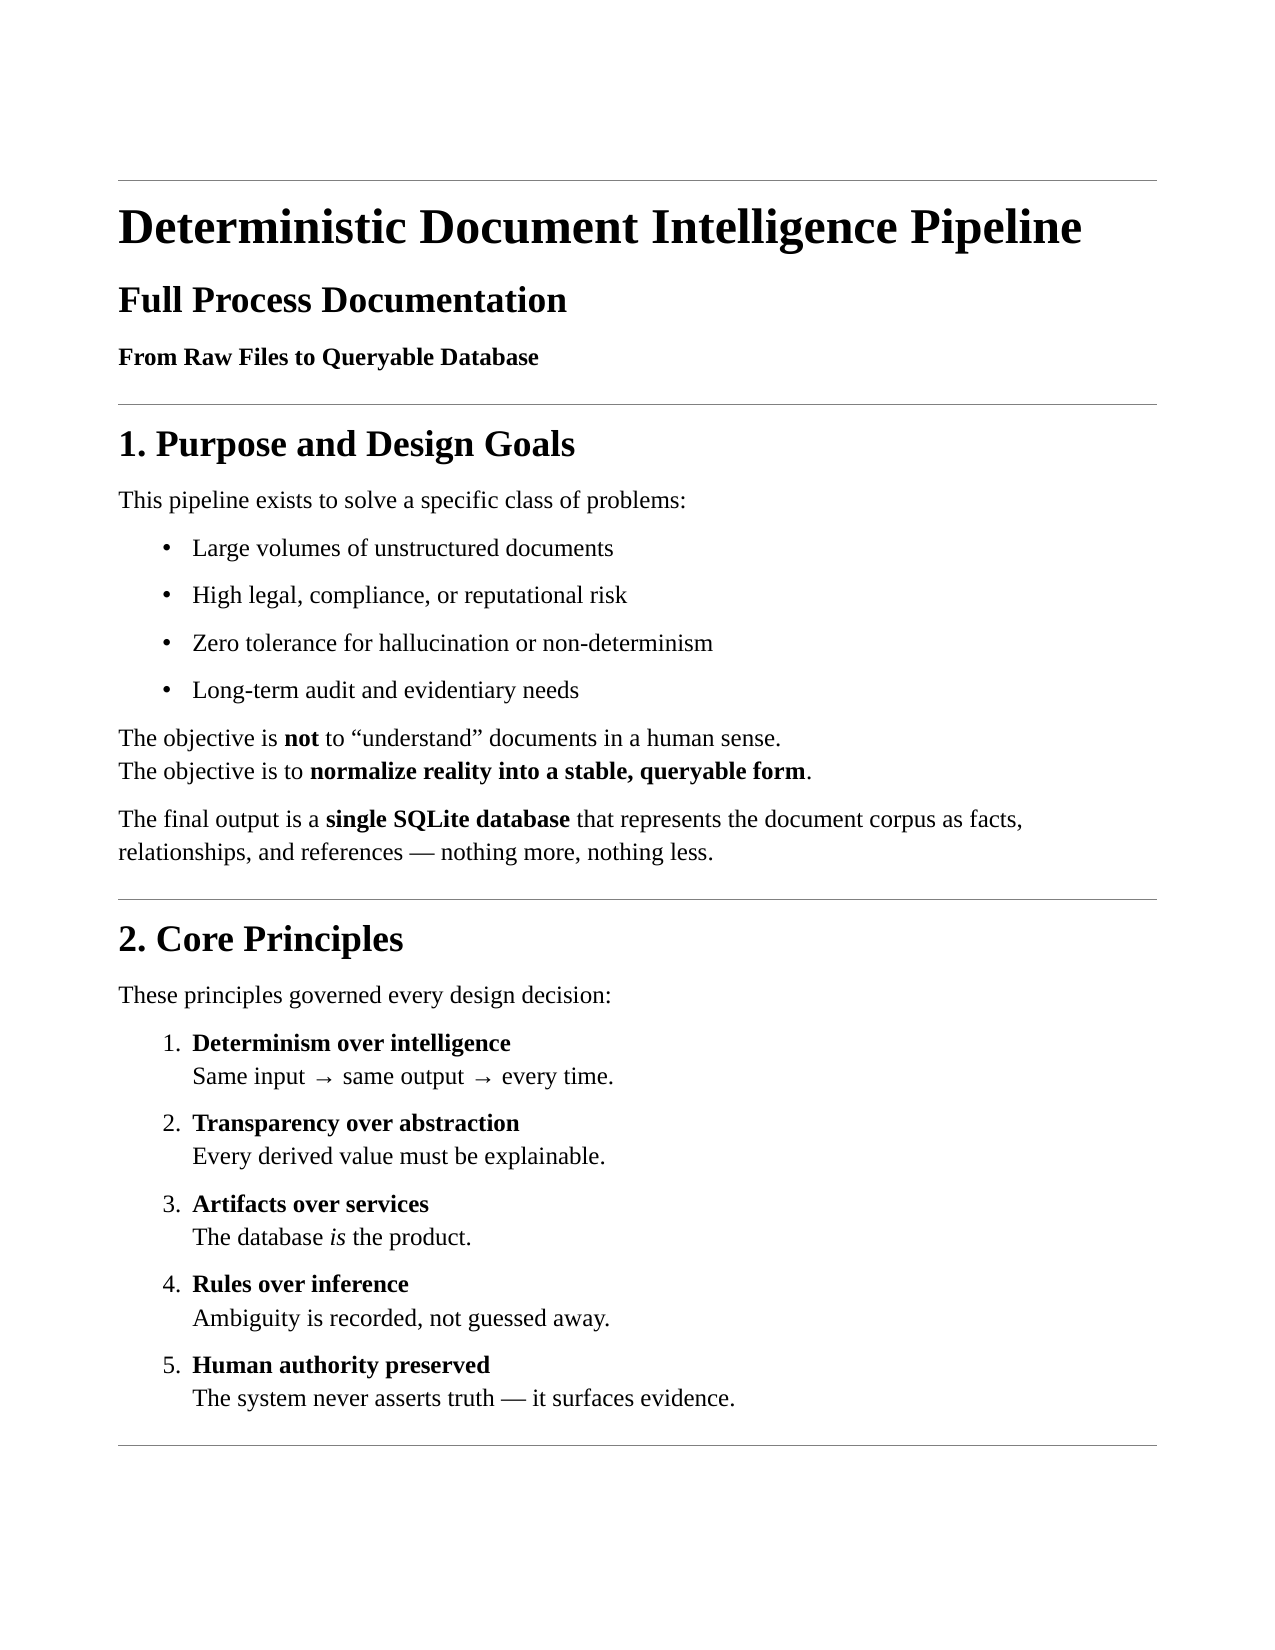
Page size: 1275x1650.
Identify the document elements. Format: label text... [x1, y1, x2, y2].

subtitle 2. Core Principles [118, 916, 1157, 959]
list Large volumes of unstructured documents [162, 533, 1157, 562]
subtitle Full Process Documentation [118, 278, 1157, 321]
list Rules over inference Ambiguity is recorded, not guessed away. [162, 1269, 1157, 1331]
list Transparency over abstraction Every derived value must be explainable. [162, 1108, 1157, 1170]
list Long-term audit and evidentiary needs [162, 676, 1157, 704]
text The objective is not to “understand” documents in a human sense. The objective is to normalize reality into a stable, queryable form. [118, 723, 1157, 785]
list Artifacts over services The database is the product. [162, 1189, 1157, 1251]
text These principles governed every design decision: [118, 980, 1157, 1009]
text This pipeline exists to solve a specific class of problems: [118, 485, 1157, 514]
text From Raw Files to Queryable Database [118, 342, 1157, 371]
list High legal, compliance, or reputational risk [162, 580, 1157, 609]
list Human authority preserved The system never asserts truth — it surfaces evidence. [162, 1350, 1157, 1412]
list Determinism over intelligence Same input → same output → every time. [162, 1028, 1157, 1089]
subtitle Deterministic Document Intelligence Pipeline [118, 197, 1157, 255]
list Zero tolerance for hallucination or non-determinism [162, 628, 1157, 657]
subtitle 1. Purpose and Design Goals [118, 421, 1157, 464]
text The final output is a single SQLite database that represents the document corpus as facts, relationships, and references — nothing more, nothing less. [118, 804, 1157, 866]
